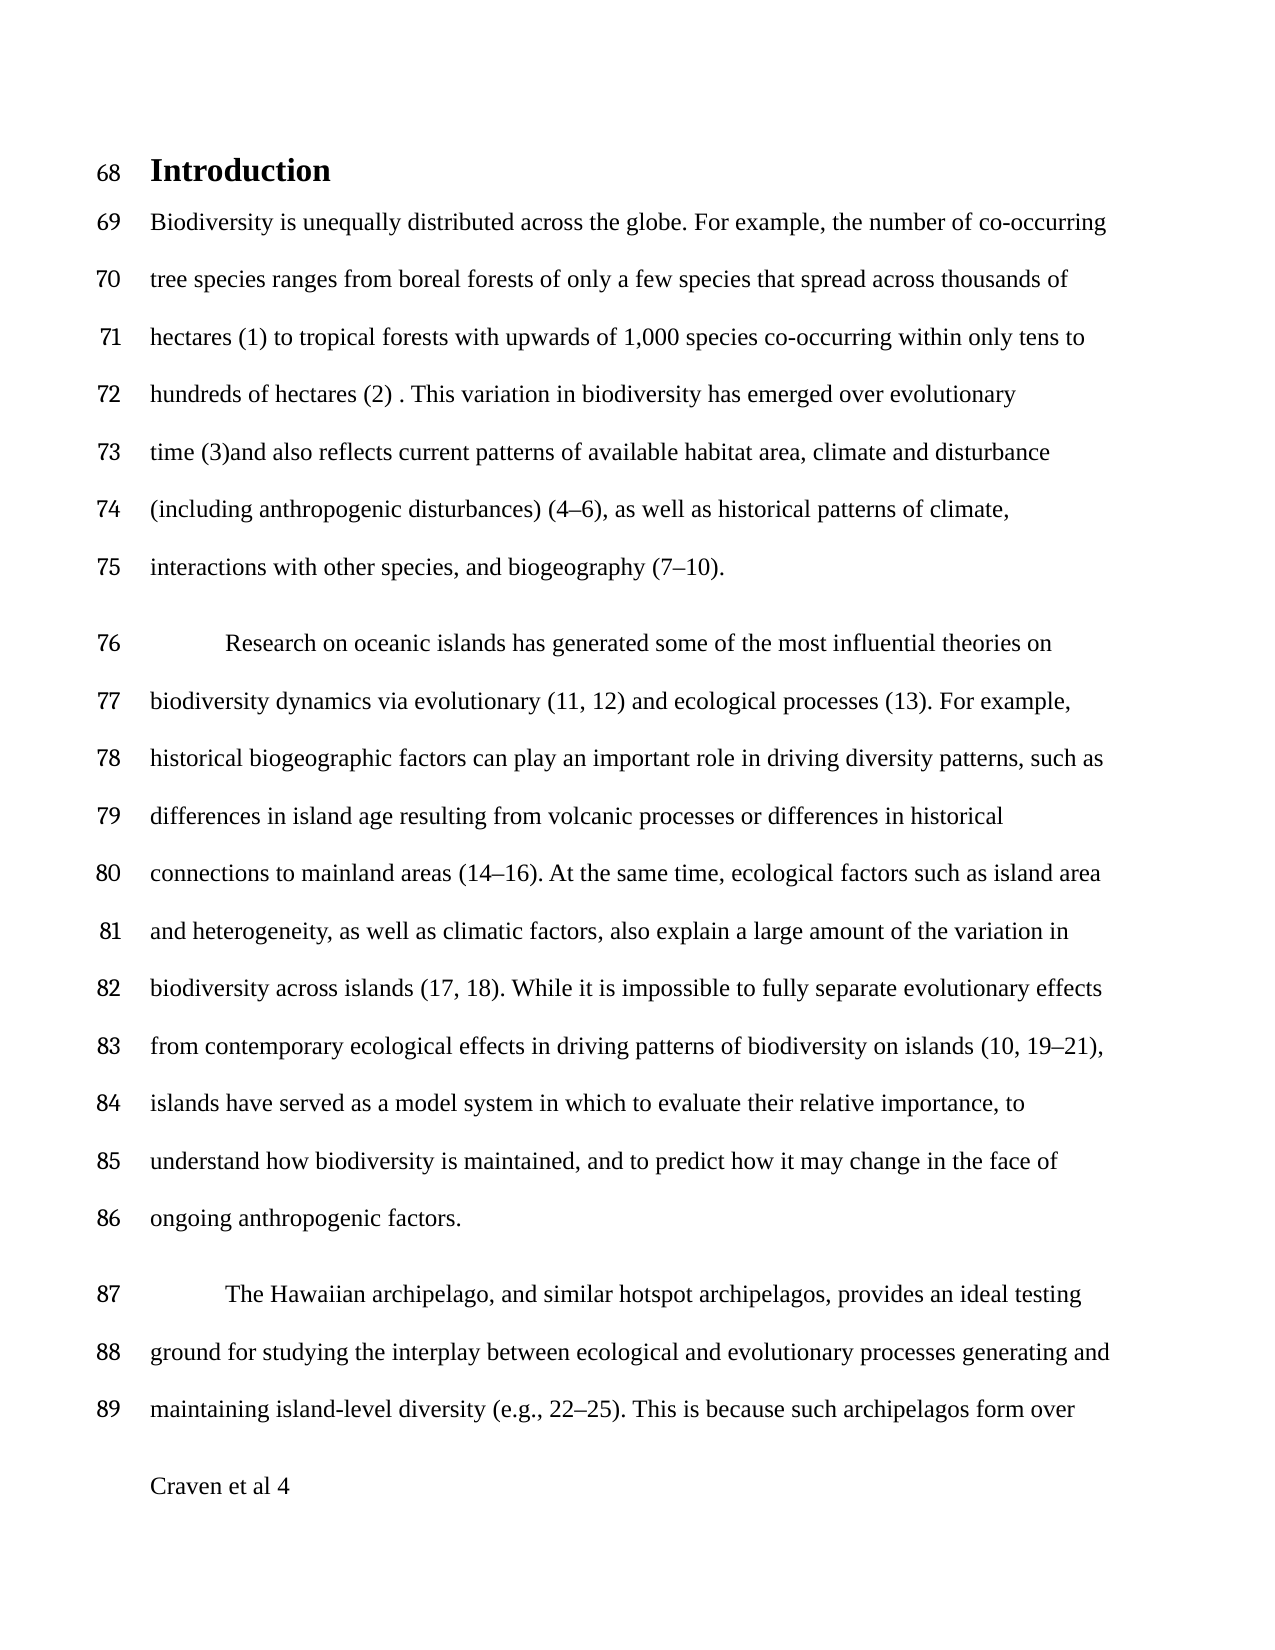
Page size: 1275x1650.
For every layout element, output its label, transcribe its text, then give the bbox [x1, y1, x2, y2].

subtitle Introduction [150, 150, 1125, 188]
text Research on oceanic islands has generated some of the most influential theories on biodiversity dynamics via evolutionary (11, 12) and ecological processes (13). For example, historical biogeographic factors can play an important role in driving diversity patterns, such as differences in island age resulting from volcanic processes or differences in historical connections to mainland areas (14–16). At the same time, ecological factors such as island area and heterogeneity, as well as climatic factors, also explain a large amount of the variation in biodiversity across islands (17, 18). While it is impossible to fully separate evolutionary effects from contemporary ecological effects in driving patterns of biodiversity on islands (10, 19–21), islands have served as a model system in which to evaluate their relative importance, to understand how biodiversity is maintained, and to predict how it may change in the face of ongoing anthropogenic factors. [150, 628, 1125, 1232]
text Biodiversity is unequally distributed across the globe. For example, the number of co-occurring tree species ranges from boreal forests of only a few species that spread across thousands of hectares (1) to tropical forests with upwards of 1,000 species co-occurring within only tens to hundreds of hectares (2) . This variation in biodiversity has emerged over evolutionary time (3)and also reflects current patterns of available habitat area, climate and disturbance (including anthropogenic disturbances) (4–6), as well as historical patterns of climate, interactions with other species, and biogeography (7–10). [150, 207, 1125, 581]
text The Hawaiian archipelago, and similar hotspot archipelagos, provides an ideal testing ground for studying the interplay between ecological and evolutionary processes generating and maintaining island-level diversity (e.g., 22–25). This is because such archipelagos form over [150, 1279, 1125, 1423]
